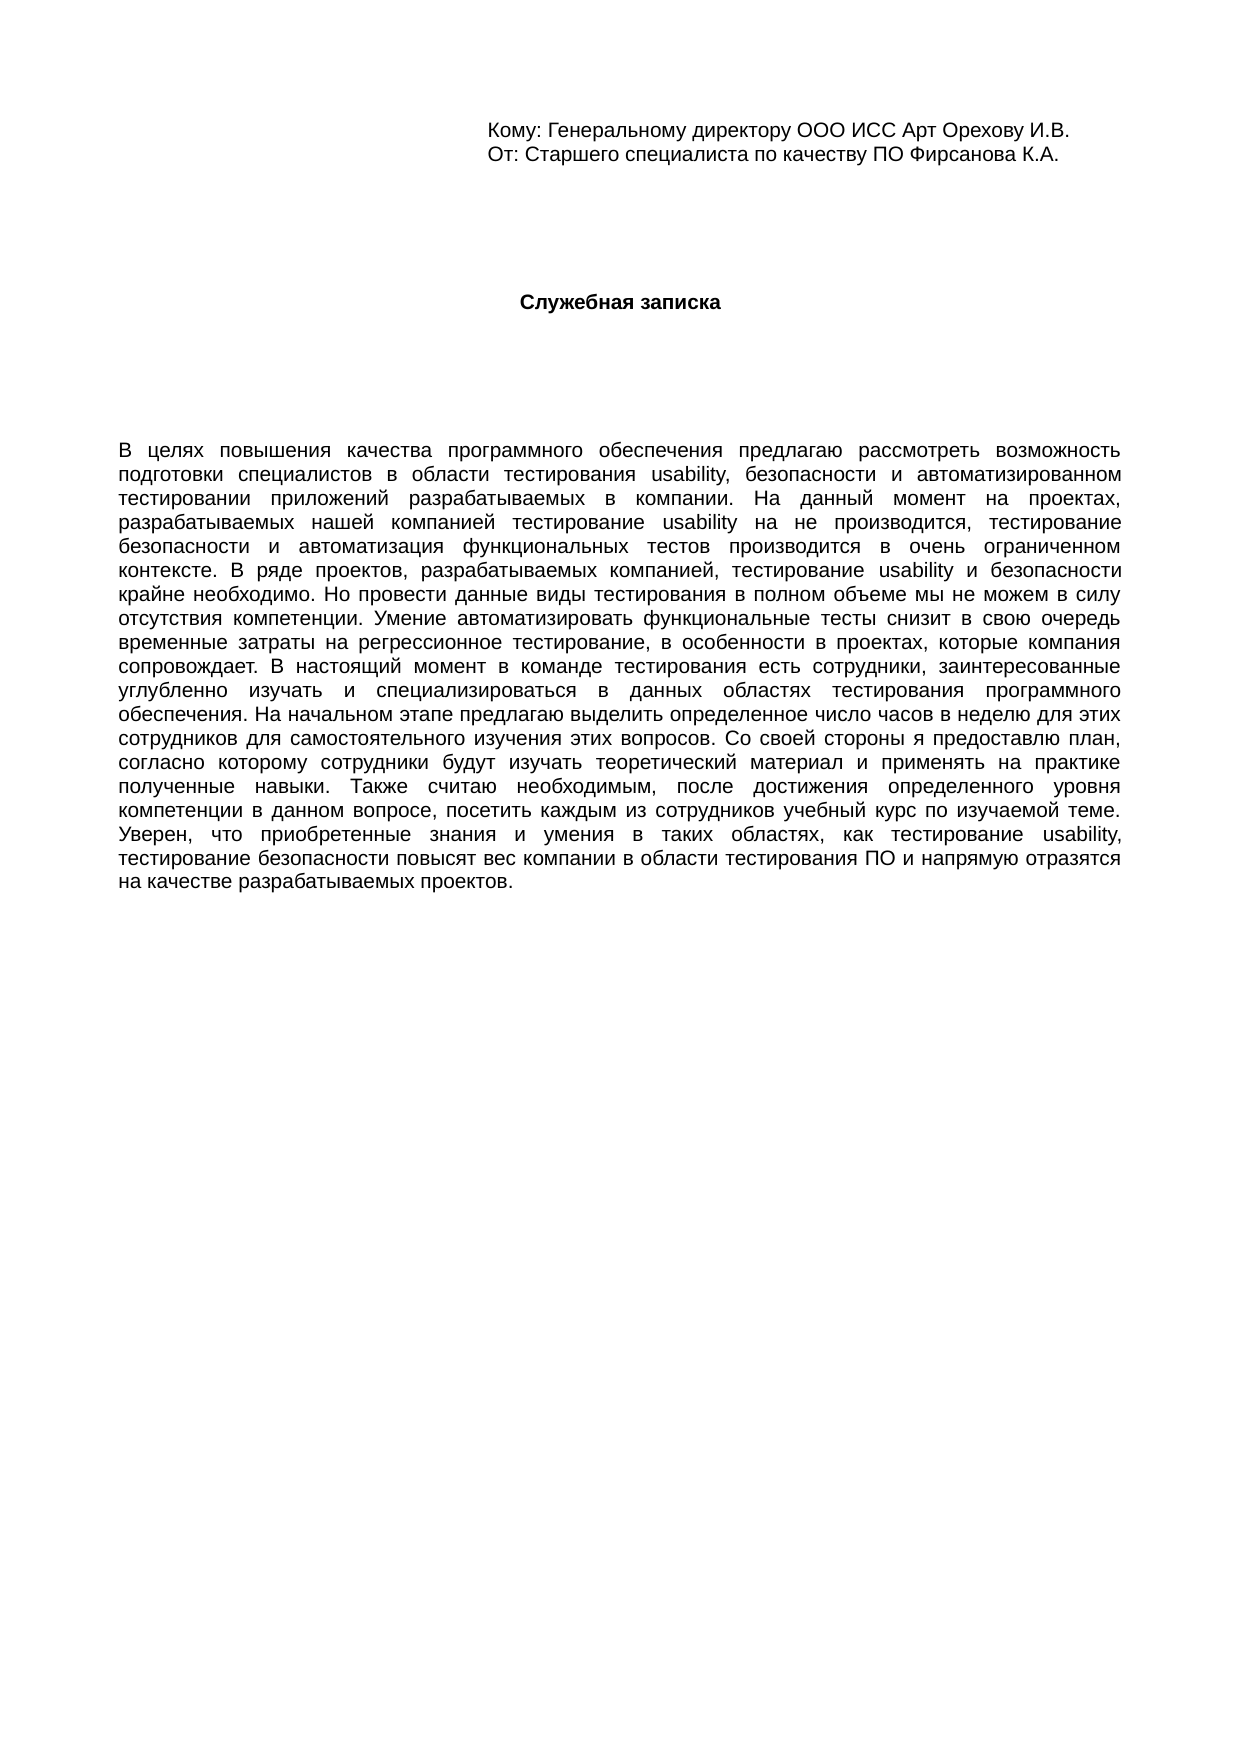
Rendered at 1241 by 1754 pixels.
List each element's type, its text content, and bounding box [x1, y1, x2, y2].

text В целях повышения качества программного обеспечения предлагаю рассмотреть возможность подготовки специалистов в области тестирования usability, безопасности и автоматизированном тестировании приложений разрабатываемых в компании. На данный момент на проектах, разрабатываемых нашей компанией тестирование usability на не производится, тестирование безопасности и автоматизация функциональных тестов производится в очень ограниченном контексте. В ряде проектов, разрабатываемых компанией, тестирование usability и безопасности крайне необходимо. Но провести данные виды тестирования в полном объеме мы не можем в силу отсутствия компетенции. Умение автоматизировать функциональные тесты снизит в свою очередь временные затраты на регрессионное тестирование, в особенности в проектах, которые компания сопровождает. В настоящий момент в команде тестирования есть сотрудники, заинтересованные углубленно изучать и специализироваться в данных областях тестирования программного обеспечения. На начальном этапе предлагаю выделить определенное число часов в неделю для этих сотрудников для самостоятельного изучения этих вопросов. Со своей стороны я предоставлю план, согласно которому сотрудники будут изучать теоретический материал и применять на практике полученные навыки. Также считаю необходимым, после достижения определенного уровня компетенции в данном вопросе, посетить каждым из сотрудников учебный курс по изучаемой теме. Уверен, что приобретенные знания и умения в таких областях, как тестирование usability, тестирование безопасности повысят вес компании в области тестирования ПО и напрямую отразятся на качестве разрабатываемых проектов. [118, 438, 1122, 893]
text Служебная записка [118, 290, 1122, 314]
text Кому: Генеральному директору ООО ИСС Арт Орехову И.В. [118, 118, 1122, 142]
text От: Старшего специалиста по качеству ПО Фирсанова К.А. [118, 142, 1122, 166]
